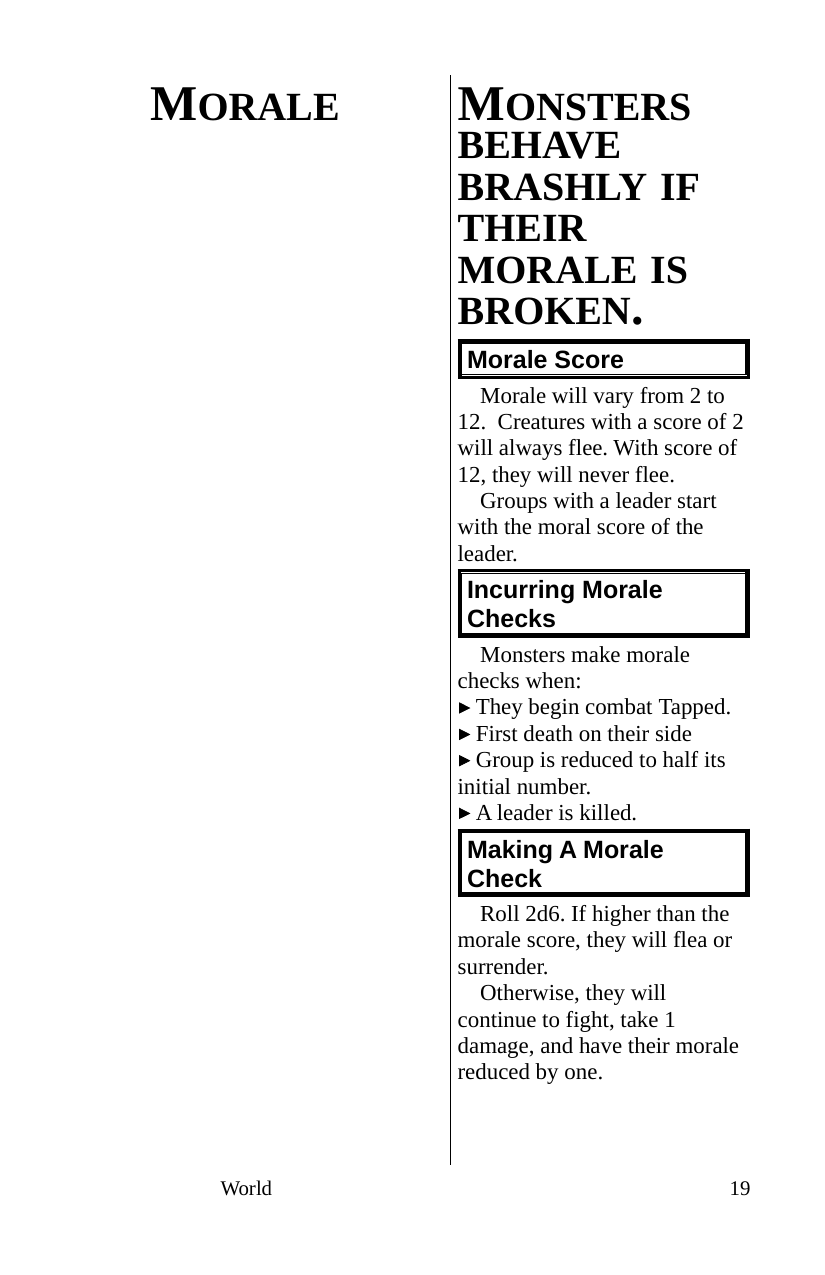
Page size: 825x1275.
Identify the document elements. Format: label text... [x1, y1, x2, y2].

subtitle Incurring Morale Checks [462, 574, 745, 633]
subtitle Morale Score [462, 344, 745, 374]
subtitle Morale [150, 87, 442, 128]
text Otherwise, they will continue to fight, take 1 damage, and have their morale reduced by one. [457, 979, 750, 1085]
text Monsters make morale checks when: [457, 641, 750, 694]
text Morale will vary from 2 to 12. Creatures with a score of 2 will always flee. With score of 12, they will never flee. [457, 382, 750, 487]
text Monsters behave brashly if their morale is broken. [457, 87, 750, 336]
list They begin combat Tapped. [457, 694, 750, 720]
subtitle Making a Morale Check [462, 833, 745, 892]
list First death on their side [457, 720, 750, 746]
list Group is reduced to half its initial number. [457, 746, 750, 799]
list A leader is killed. [457, 799, 750, 825]
text Groups with a leader start with the moral score of the leader. [457, 487, 750, 566]
text Roll 2d6. If higher than the morale score, they will flea or surrender. [457, 900, 750, 979]
